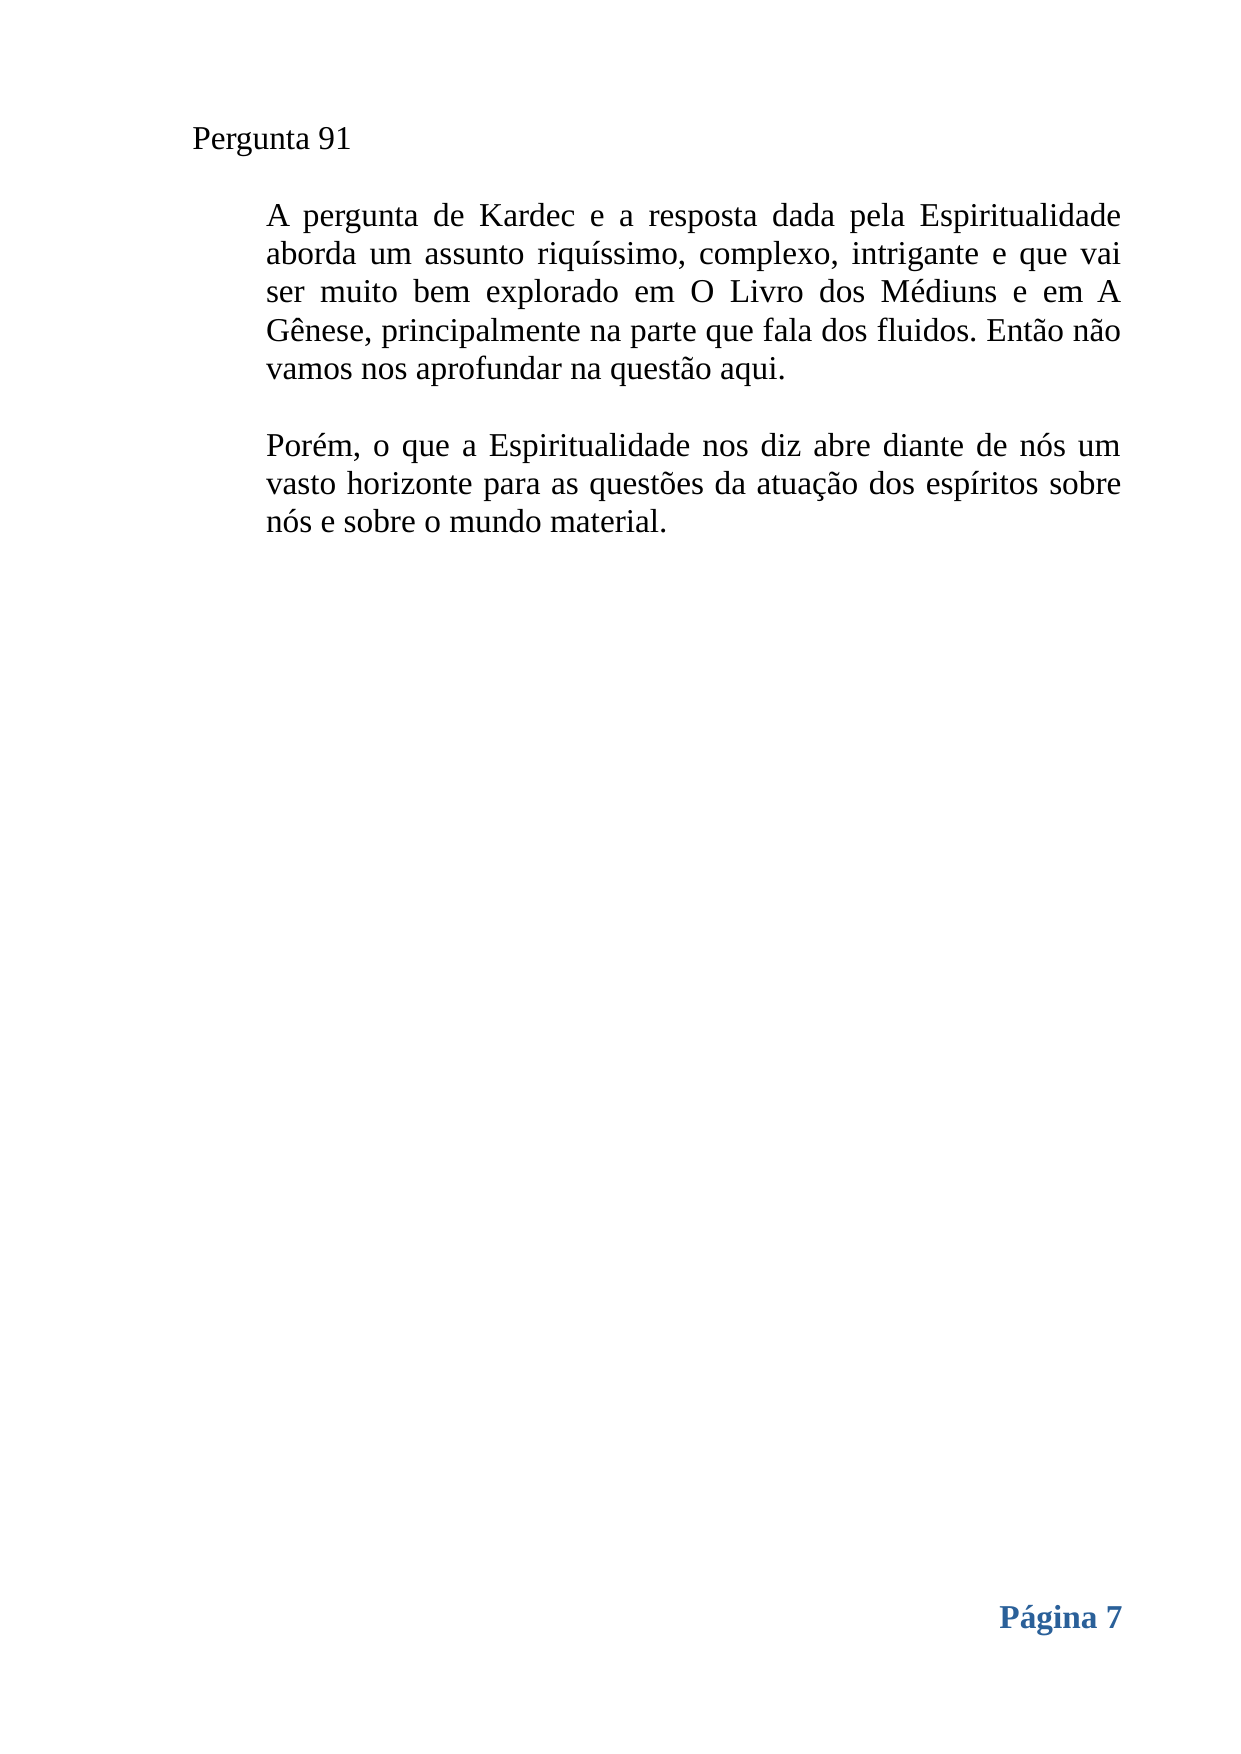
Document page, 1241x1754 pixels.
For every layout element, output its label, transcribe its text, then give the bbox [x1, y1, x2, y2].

text Pergunta 91 [192, 118, 1122, 156]
text Porém, o que a Espiritualidade nos diz abre diante de nós um vasto horizonte para as questões da atuação dos espíritos sobre nós e sobre o mundo material. [266, 425, 1122, 540]
text A pergunta de Kardec e a resposta dada pela Espiritualidade aborda um assunto riquíssimo, complexo, intrigante e que vai ser muito bem explorado em O Livro dos Médiuns e em A Gênese, principalmente na parte que fala dos fluidos. Então não vamos nos aprofundar na questão aqui. [266, 195, 1122, 386]
